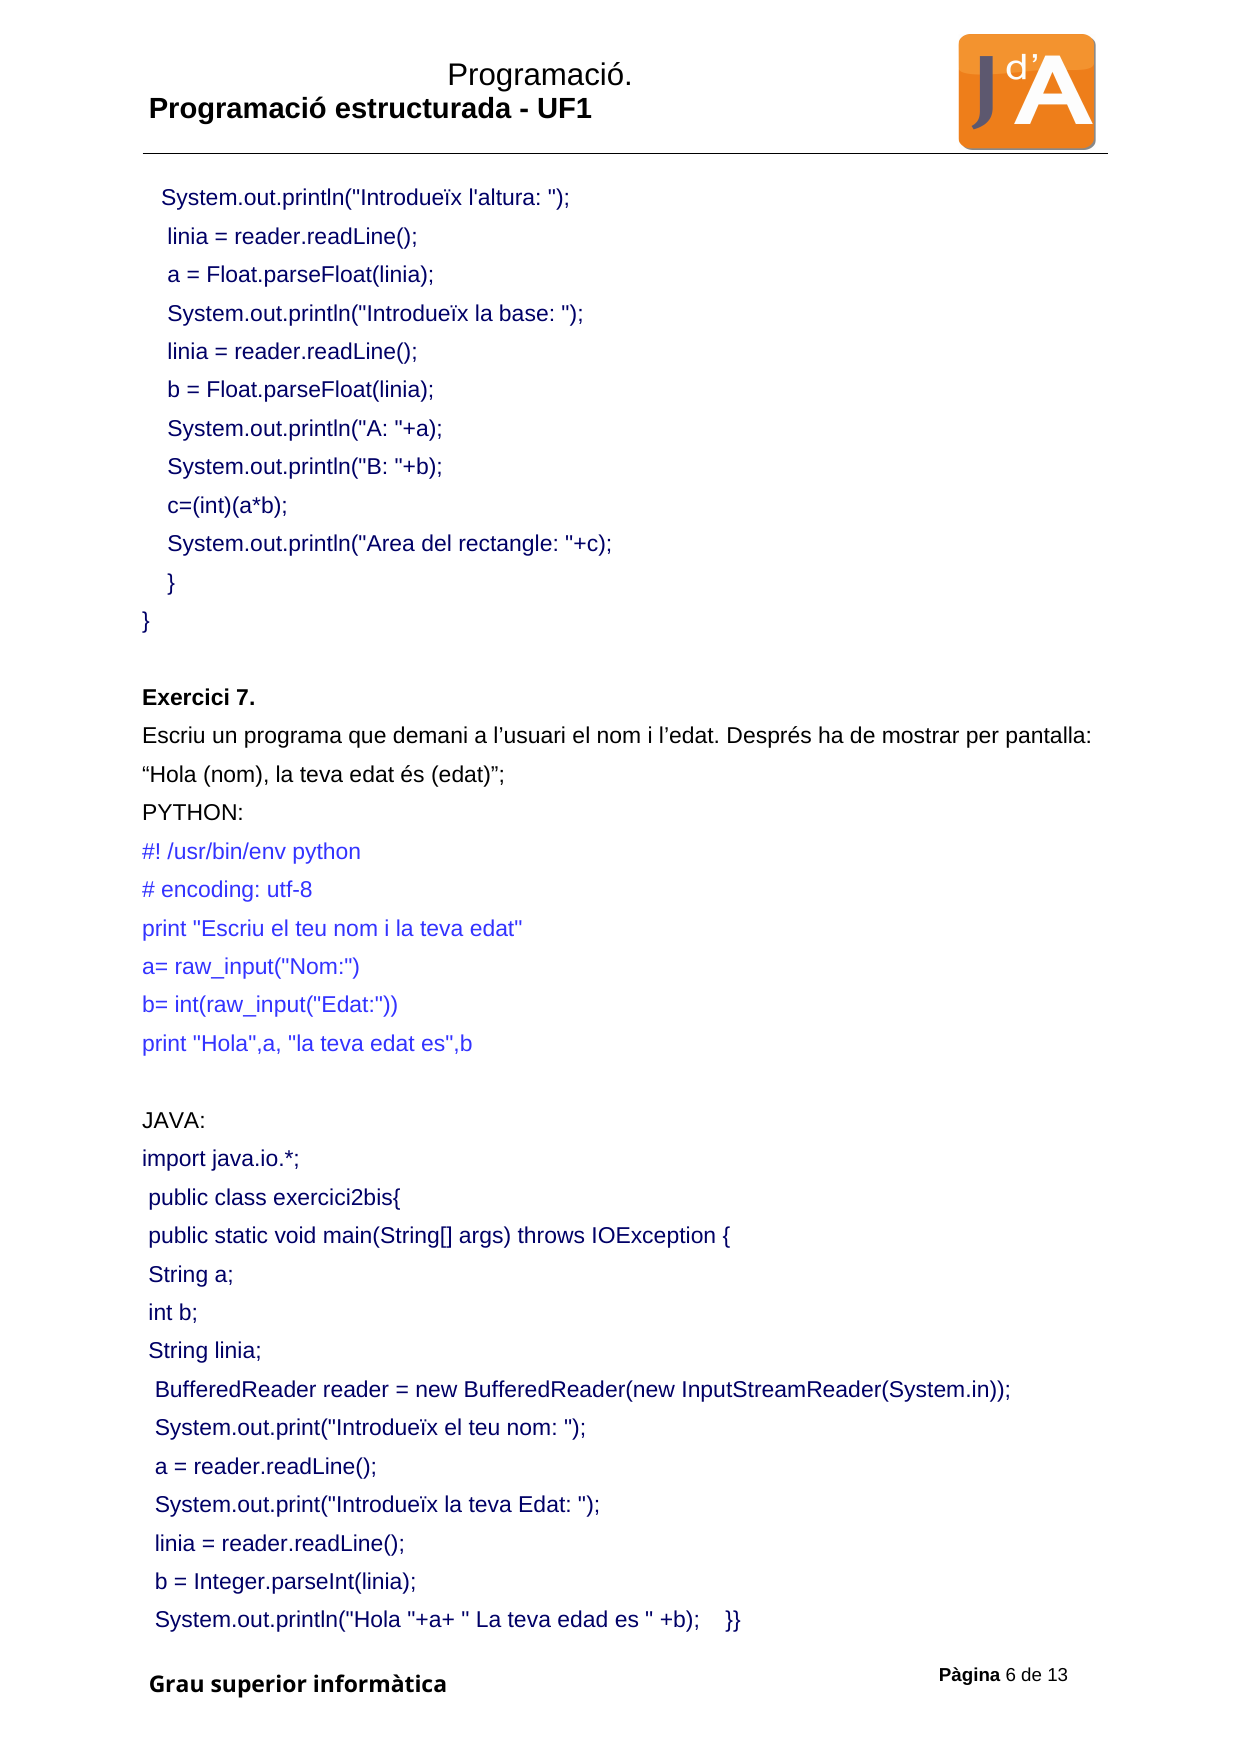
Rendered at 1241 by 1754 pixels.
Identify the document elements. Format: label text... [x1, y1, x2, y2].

text Escriu un programa que demani a l’usuari el nom i l’edat. Després ha de mostrar per pantalla: “Hola (nom), la teva edat és (edat)”; [142, 723, 1107, 787]
text b= int(raw_input("Edat:")) [142, 992, 1107, 1018]
text linia = reader.readLine(); [142, 339, 1107, 364]
text print "Hola",a, "la teva edat es",b [142, 1031, 1107, 1056]
text JAVA: [142, 1107, 1107, 1133]
text System.out.println("Introdueïx l'altura: "); [142, 185, 1107, 211]
text print "Escriu el teu nom i la teva edat" [142, 915, 1107, 941]
text int b; [142, 1300, 1107, 1325]
text String linia; [142, 1338, 1107, 1364]
picture [958, 34, 1096, 150]
text System.out.println("Hola "+a+ " La teva edad es " +b); }} [142, 1607, 1107, 1633]
text PYTHON: [142, 800, 1107, 826]
text linia = reader.readLine(); [142, 223, 1107, 249]
text System.out.println("B: "+b); [142, 454, 1107, 480]
text a= raw_input("Nom:") [142, 954, 1107, 979]
text System.out.print("Introdueïx el teu nom: "); [142, 1415, 1107, 1441]
text System.out.println("Area del rectangle: "+c); [142, 531, 1107, 557]
text b = Float.parseFloat(linia); [142, 377, 1107, 403]
text c=(int)(a*b); [142, 492, 1107, 518]
text public class exercici2bis{ [142, 1184, 1107, 1210]
text a = Float.parseFloat(linia); [142, 262, 1107, 287]
text Exercici 7. [142, 685, 1107, 710]
text linia = reader.readLine(); [142, 1530, 1107, 1556]
text System.out.println("A: "+a); [142, 416, 1107, 441]
text a = reader.readLine(); [142, 1453, 1107, 1479]
text b = Integer.parseInt(linia); [142, 1569, 1107, 1594]
text System.out.println("Introdueïx la base: "); [142, 300, 1107, 326]
text # encoding: utf-8 [142, 877, 1107, 902]
text #! /usr/bin/env python [142, 838, 1107, 864]
text BufferedReader reader = new BufferedReader(new InputStreamReader(System.in)); [142, 1377, 1107, 1402]
text import java.io.*; [142, 1146, 1107, 1172]
text } [142, 569, 1107, 595]
text public static void main(String[] args) throws IOException { [142, 1223, 1107, 1248]
text } [142, 608, 1107, 633]
text System.out.print("Introdueïx la teva Edat: "); [142, 1492, 1107, 1517]
text String a; [142, 1261, 1107, 1287]
